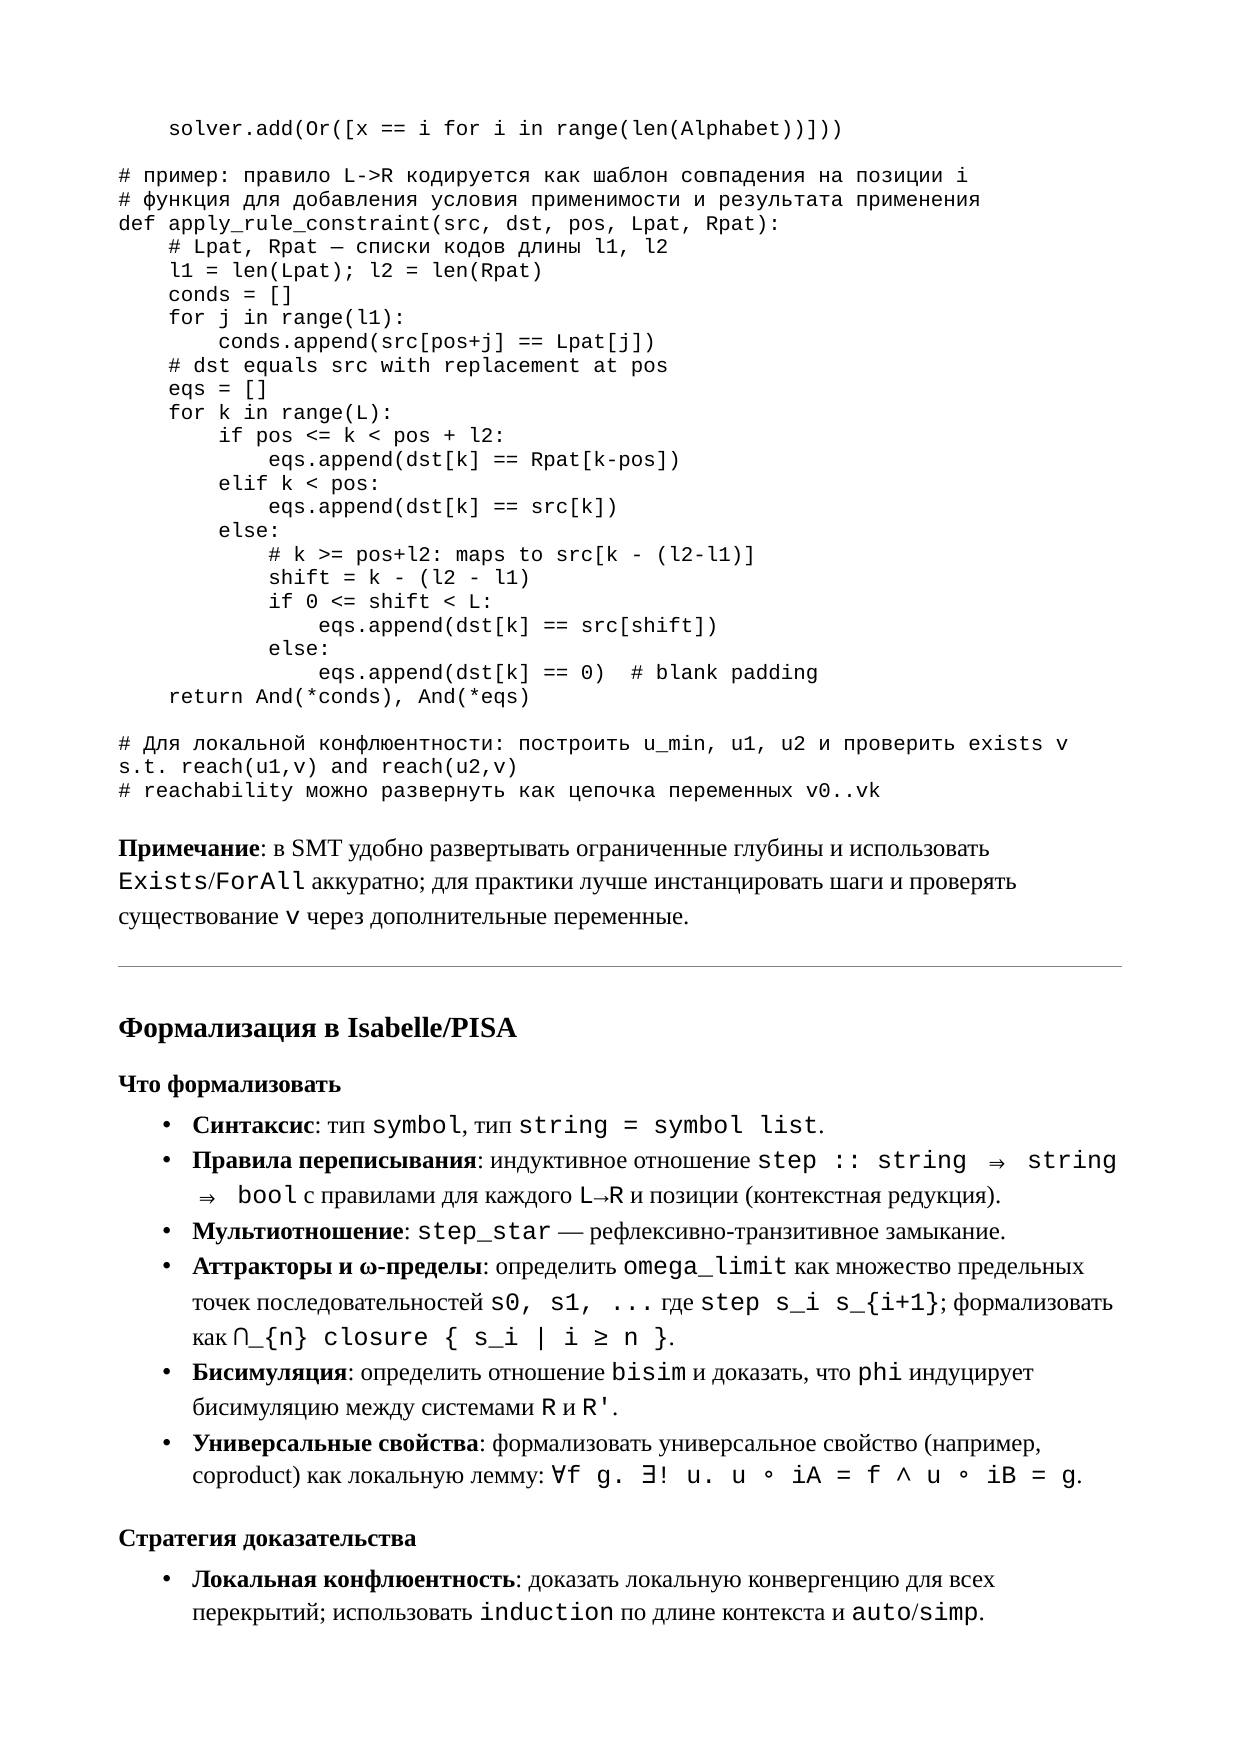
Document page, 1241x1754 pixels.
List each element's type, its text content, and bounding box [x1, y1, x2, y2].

text for k in range(L): [118, 402, 1122, 426]
text # dst equals src with replacement at pos [118, 354, 1122, 378]
text for j in range(l1): [118, 307, 1122, 331]
text # Lpat, Rpat — списки кодов длины l1, l2 [118, 236, 1122, 260]
text return And(*conds), And(*eqs) [118, 686, 1122, 709]
text def apply_rule_constraint(src, dst, pos, Lpat, Rpat): [118, 213, 1122, 236]
text Примечание: в SMT удобно развертывать ограниченные глубины и использовать Exists/ForAll аккуратно; для практики лучше инстанцировать шаги и проверять существование v через дополнительные переменные. [118, 833, 1122, 932]
text if pos <= k < pos + l2: [118, 426, 1122, 449]
list Аттракторы и ω‑пределы: определить omega_limit как множество предельных точек последовательностей s0, s1, ... где step s_i s_{i+1}; формализовать как ⋂_{n} closure { s_i | i ≥ n }. [162, 1251, 1122, 1352]
text eqs = [] [118, 378, 1122, 402]
subtitle Формализация в Isabelle/PISA [118, 1010, 1122, 1044]
text solver.add(Or([x == i for i in range(len(Alphabet))])) [118, 118, 1122, 142]
text shift = k - (l2 - l1) [118, 567, 1122, 591]
list Мультиотношение: step_star — рефлексивно‑транзитивное замыкание. [162, 1216, 1122, 1247]
text l1 = len(Lpat); l2 = len(Rpat) [118, 260, 1122, 284]
text eqs.append(dst[k] == 0) # blank padding [118, 662, 1122, 686]
subtitle Стратегия доказательства [118, 1523, 1122, 1552]
list Правила переписывания: индуктивное отношение step :: string ⇒ string ⇒ bool с правилами для каждого L→R и позиции (контекстная редукция). [162, 1146, 1122, 1211]
list Универсальные свойства: формализовать универсальное свойство (например, coproduct) как локальную лемму: ∀f g. ∃! u. u ∘ iA = f ∧ u ∘ iB = g. [162, 1428, 1122, 1491]
text conds.append(src[pos+j] == Lpat[j]) [118, 331, 1122, 354]
text if 0 <= shift < L: [118, 591, 1122, 615]
text # k >= pos+l2: maps to src[k - (l2-l1)] [118, 544, 1122, 567]
text eqs.append(dst[k] == src[shift]) [118, 615, 1122, 638]
text # пример: правило L->R кодируется как шаблон совпадения на позиции i [118, 165, 1122, 189]
text # Для локальной конфлюентности: построить u_min, u1, u2 и проверить exists v s.t. reach(u1,v) and reach(u2,v) [118, 733, 1122, 780]
text # функция для добавления условия применимости и результата применения [118, 189, 1122, 213]
text eqs.append(dst[k] == src[k]) [118, 496, 1122, 520]
list Синтаксис: тип symbol, тип string = symbol list. [162, 1110, 1122, 1141]
subtitle Что формализовать [118, 1069, 1122, 1098]
text else: [118, 520, 1122, 544]
text # reachability можно развернуть как цепочка переменных v0..vk [118, 780, 1122, 804]
text else: [118, 638, 1122, 662]
list Бисимуляция: определить отношение bisim и доказать, что phi индуцирует бисимуляцию между системами R и R'. [162, 1357, 1122, 1423]
text elif k < pos: [118, 473, 1122, 496]
text conds = [] [118, 284, 1122, 307]
text eqs.append(dst[k] == Rpat[k-pos]) [118, 449, 1122, 473]
list Локальная конфлюентность: доказать локальную конвергенцию для всех перекрытий; использовать induction по длине контекста и auto/simp. [162, 1564, 1122, 1628]
